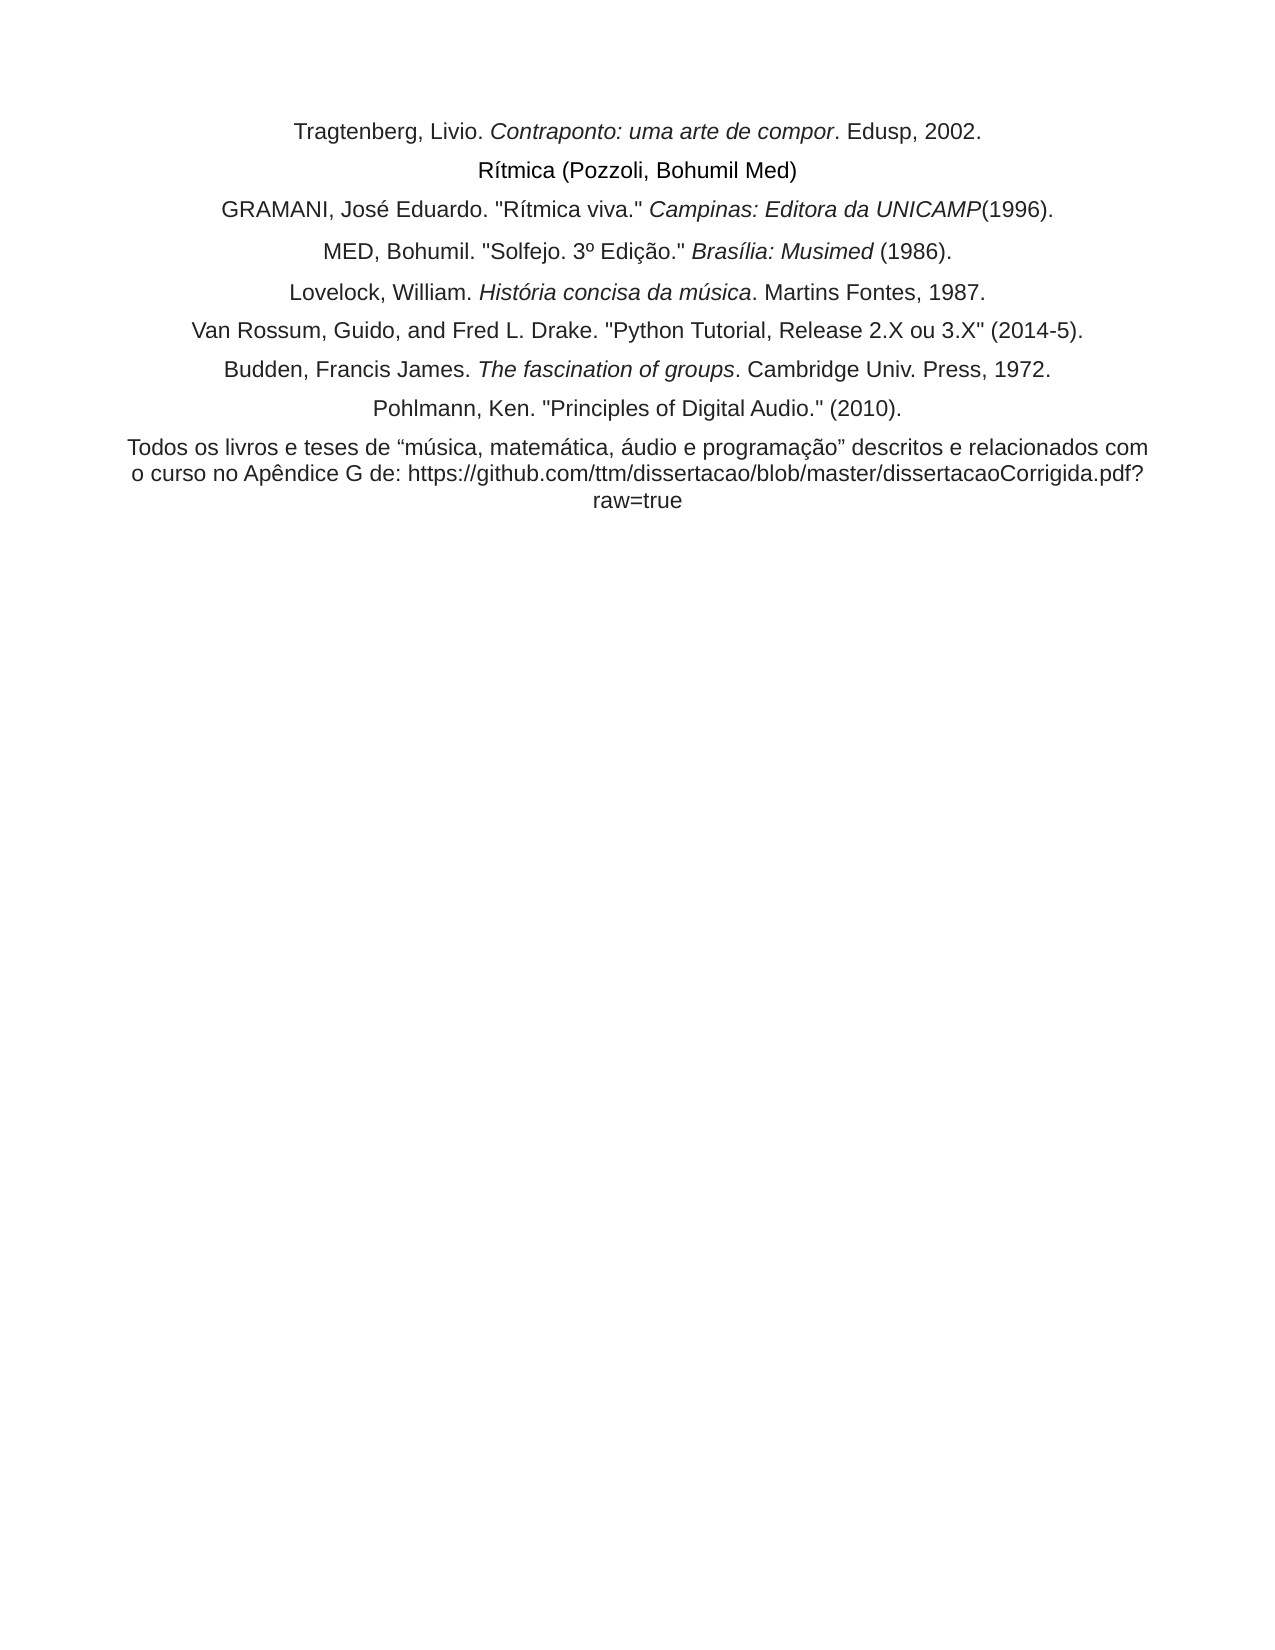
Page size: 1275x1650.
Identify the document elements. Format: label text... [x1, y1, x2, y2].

text Todos os livros e teses de “música, matemática, áudio e programação” descritos e relacionados com o curso no Apêndice G de: https://github.com/ttm/dissertacao/blob/master/dissertacaoCorrigida.pdf?raw=true [118, 434, 1157, 513]
text Budden, Francis James. The fascination of groups. Cambridge Univ. Press, 1972. [118, 356, 1157, 382]
text Lovelock, William. História concisa da música. Martins Fontes, 1987. [118, 278, 1157, 305]
text Rítmica (Pozzoli, Bohumil Med) [118, 157, 1157, 183]
text GRAMANI, José Eduardo. "Rítmica viva." Campinas: Editora da UNICAMP(1996). [118, 196, 1157, 222]
text MED, Bohumil. "Solfejo. 3º Edição." Brasília: Musimed (1986). [118, 235, 1157, 266]
text Tragtenberg, Livio. Contraponto: uma arte de compor. Edusp, 2002. [118, 118, 1157, 144]
text Pohlmann, Ken. "Principles of Digital Audio." (2010). [118, 395, 1157, 421]
text Van Rossum, Guido, and Fred L. Drake. "Python Tutorial, Release 2.X ou 3.X" (2014-5). [118, 317, 1157, 344]
